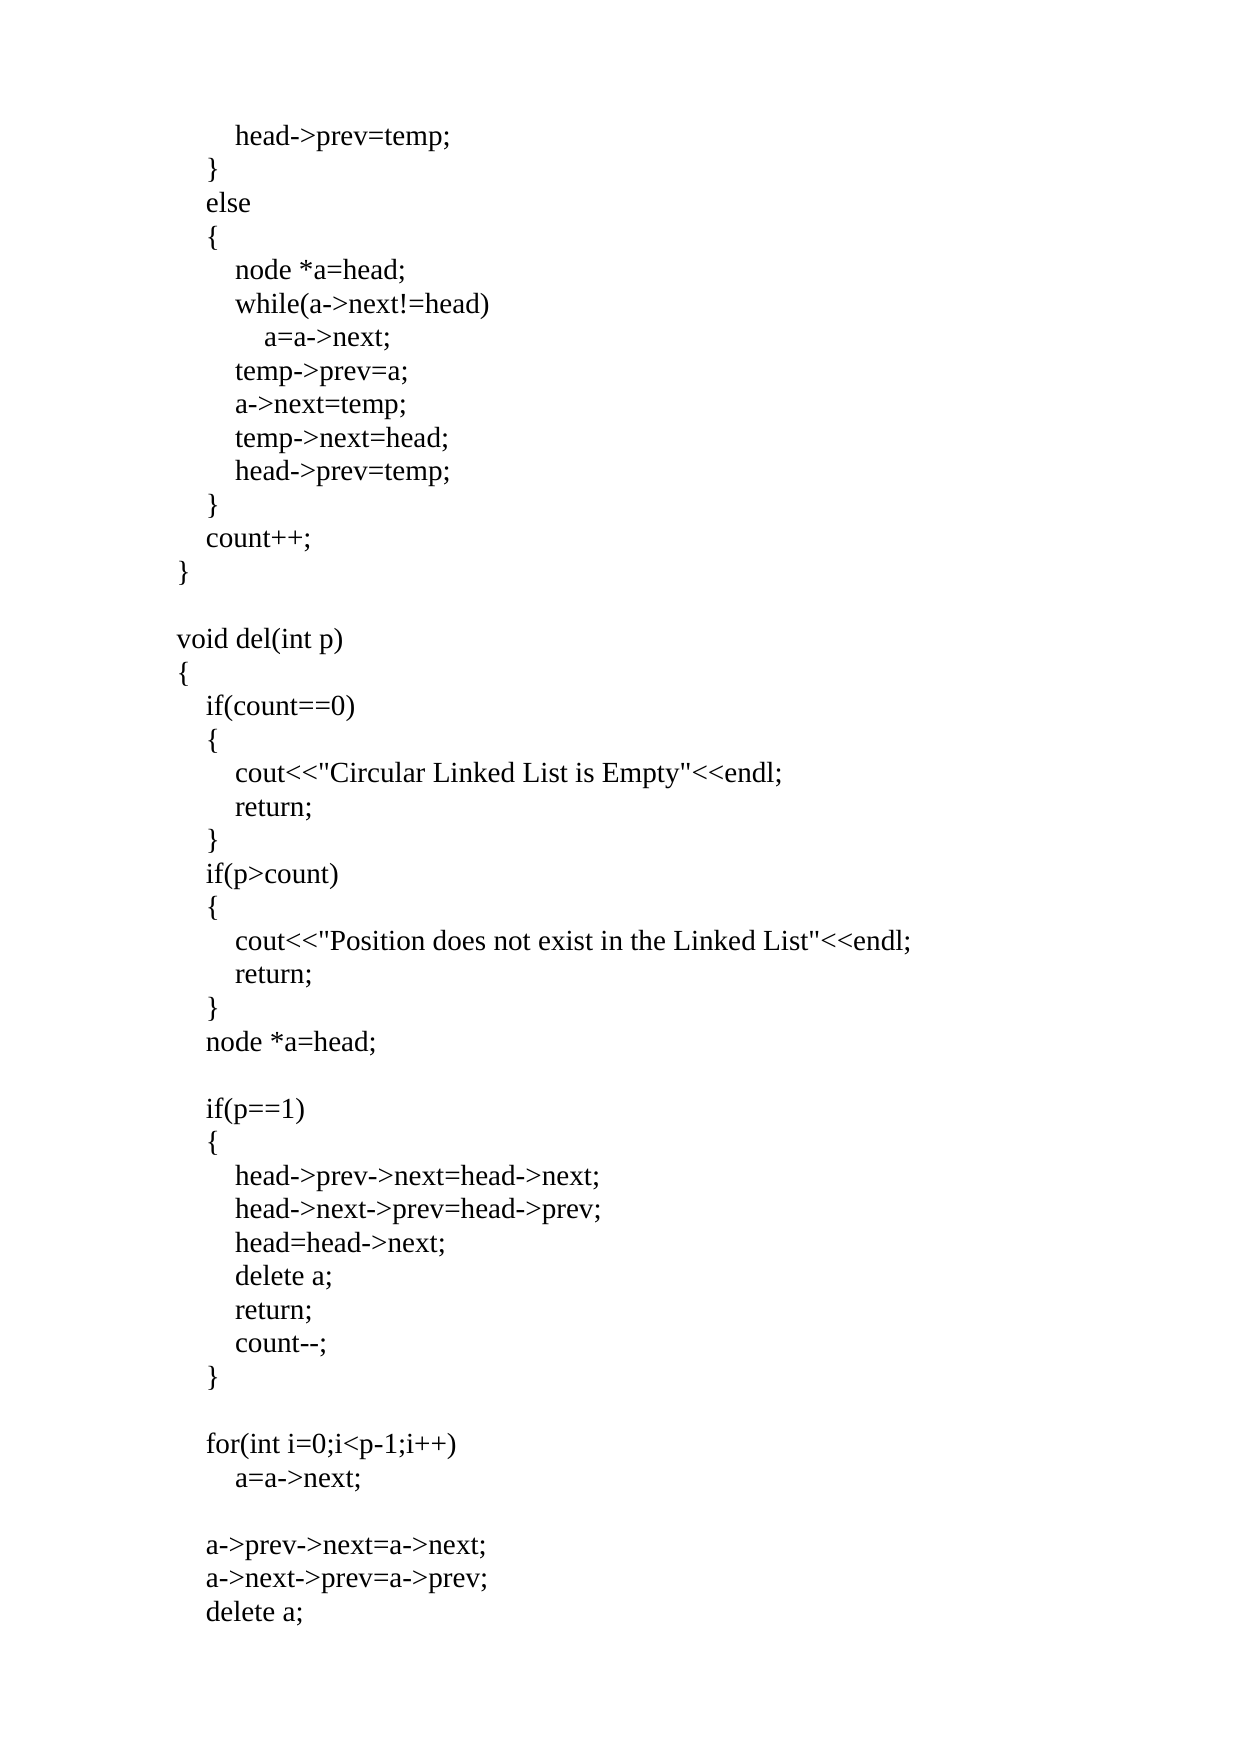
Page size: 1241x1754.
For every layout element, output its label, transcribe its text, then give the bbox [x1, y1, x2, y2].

text a->next=temp; [118, 386, 1122, 420]
text if(count==0) [118, 688, 1122, 722]
text while(a->next!=head) [118, 286, 1122, 319]
text node *a=head; [118, 1024, 1122, 1057]
text } [118, 822, 1122, 856]
text count--; [118, 1326, 1122, 1359]
text cout<<"Circular Linked List is Empty"<<endl; [118, 755, 1122, 789]
text delete a; [118, 1594, 1122, 1627]
text a=a->next; [118, 1460, 1122, 1493]
text { [118, 219, 1122, 252]
text { [118, 655, 1122, 688]
text cout<<"Position does not exist in the Linked List"<<endl; [118, 923, 1122, 957]
text temp->prev=a; [118, 353, 1122, 386]
text void del(int p) [118, 621, 1122, 655]
text return; [118, 789, 1122, 822]
text { [118, 1124, 1122, 1158]
text } [118, 554, 1122, 588]
text return; [118, 1292, 1122, 1326]
text delete a; [118, 1258, 1122, 1292]
text head->prev->next=head->next; [118, 1158, 1122, 1191]
text for(int i=0;i<p-1;i++) [118, 1426, 1122, 1460]
text if(p>count) [118, 856, 1122, 889]
text a=a->next; [118, 319, 1122, 353]
text return; [118, 957, 1122, 990]
text else [118, 185, 1122, 219]
text count++; [118, 521, 1122, 554]
text } [118, 1359, 1122, 1393]
text } [118, 152, 1122, 185]
text { [118, 889, 1122, 923]
text head->prev=temp; [118, 118, 1122, 152]
text temp->next=head; [118, 420, 1122, 453]
text a->next->prev=a->prev; [118, 1560, 1122, 1594]
text { [118, 722, 1122, 755]
text node *a=head; [118, 252, 1122, 286]
text head->next->prev=head->prev; [118, 1191, 1122, 1225]
text if(p==1) [118, 1091, 1122, 1124]
text } [118, 990, 1122, 1024]
text head->prev=temp; [118, 453, 1122, 487]
text } [118, 487, 1122, 521]
text head=head->next; [118, 1225, 1122, 1258]
text a->prev->next=a->next; [118, 1527, 1122, 1560]
